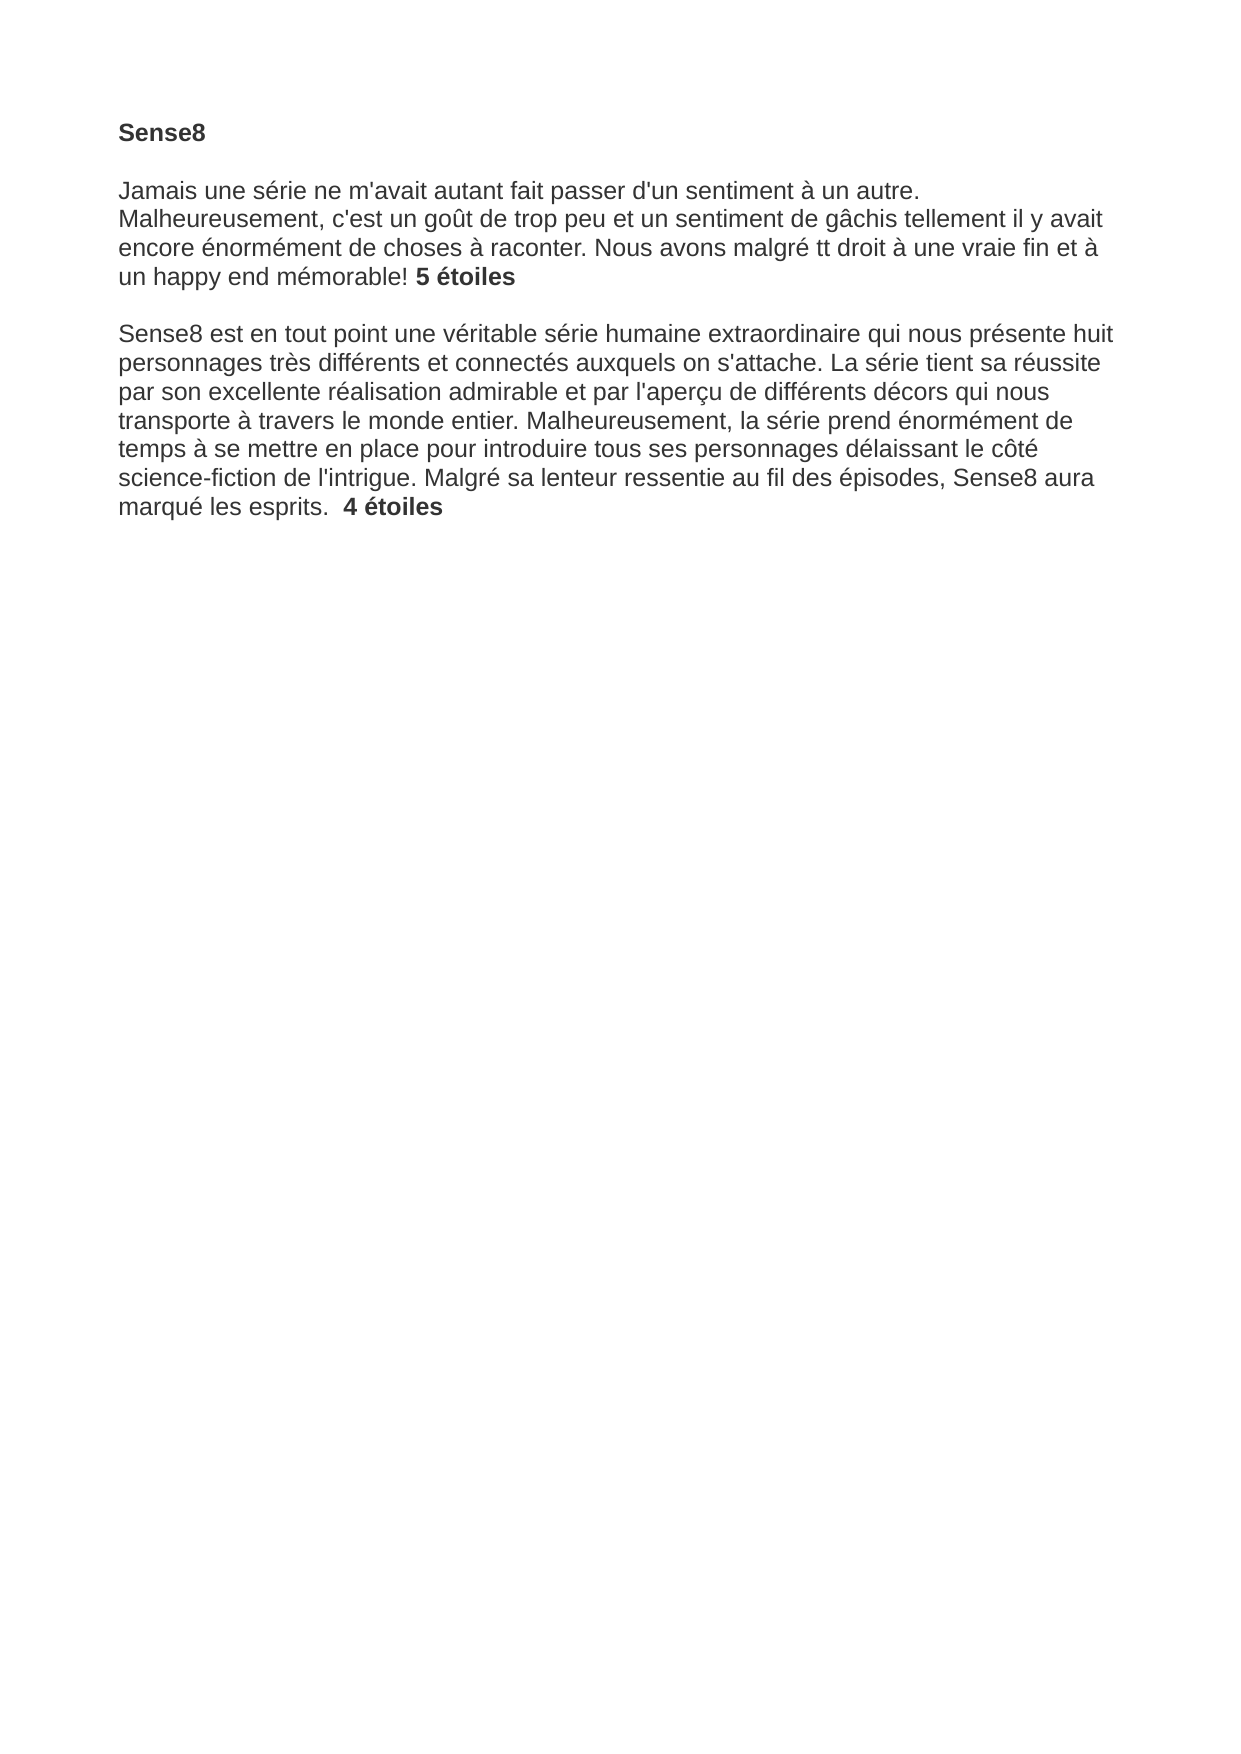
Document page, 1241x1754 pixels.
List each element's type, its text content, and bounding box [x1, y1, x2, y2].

text Jamais une série ne m'avait autant fait passer d'un sentiment à un autre. Malheureusement, c'est un goût de trop peu et un sentiment de gâchis tellement il y avait encore énormément de choses à raconter. Nous avons malgré tt droit à une vraie fin et à un happy end mémorable! 5 étoiles [118, 176, 1122, 291]
text Sense8 [118, 118, 1122, 147]
text Sense8 est en tout point une véritable série humaine extraordinaire qui nous présente huit personnages très différents et connectés auxquels on s'attache. La série tient sa réussite par son excellente réalisation admirable et par l'aperçu de différents décors qui nous transporte à travers le monde entier. Malheureusement, la série prend énormément de temps à se mettre en place pour introduire tous ses personnages délaissant le côté science-fiction de l'intrigue. Malgré sa lenteur ressentie au fil des épisodes, Sense8 aura marqué les esprits. 4 étoiles [118, 319, 1122, 521]
